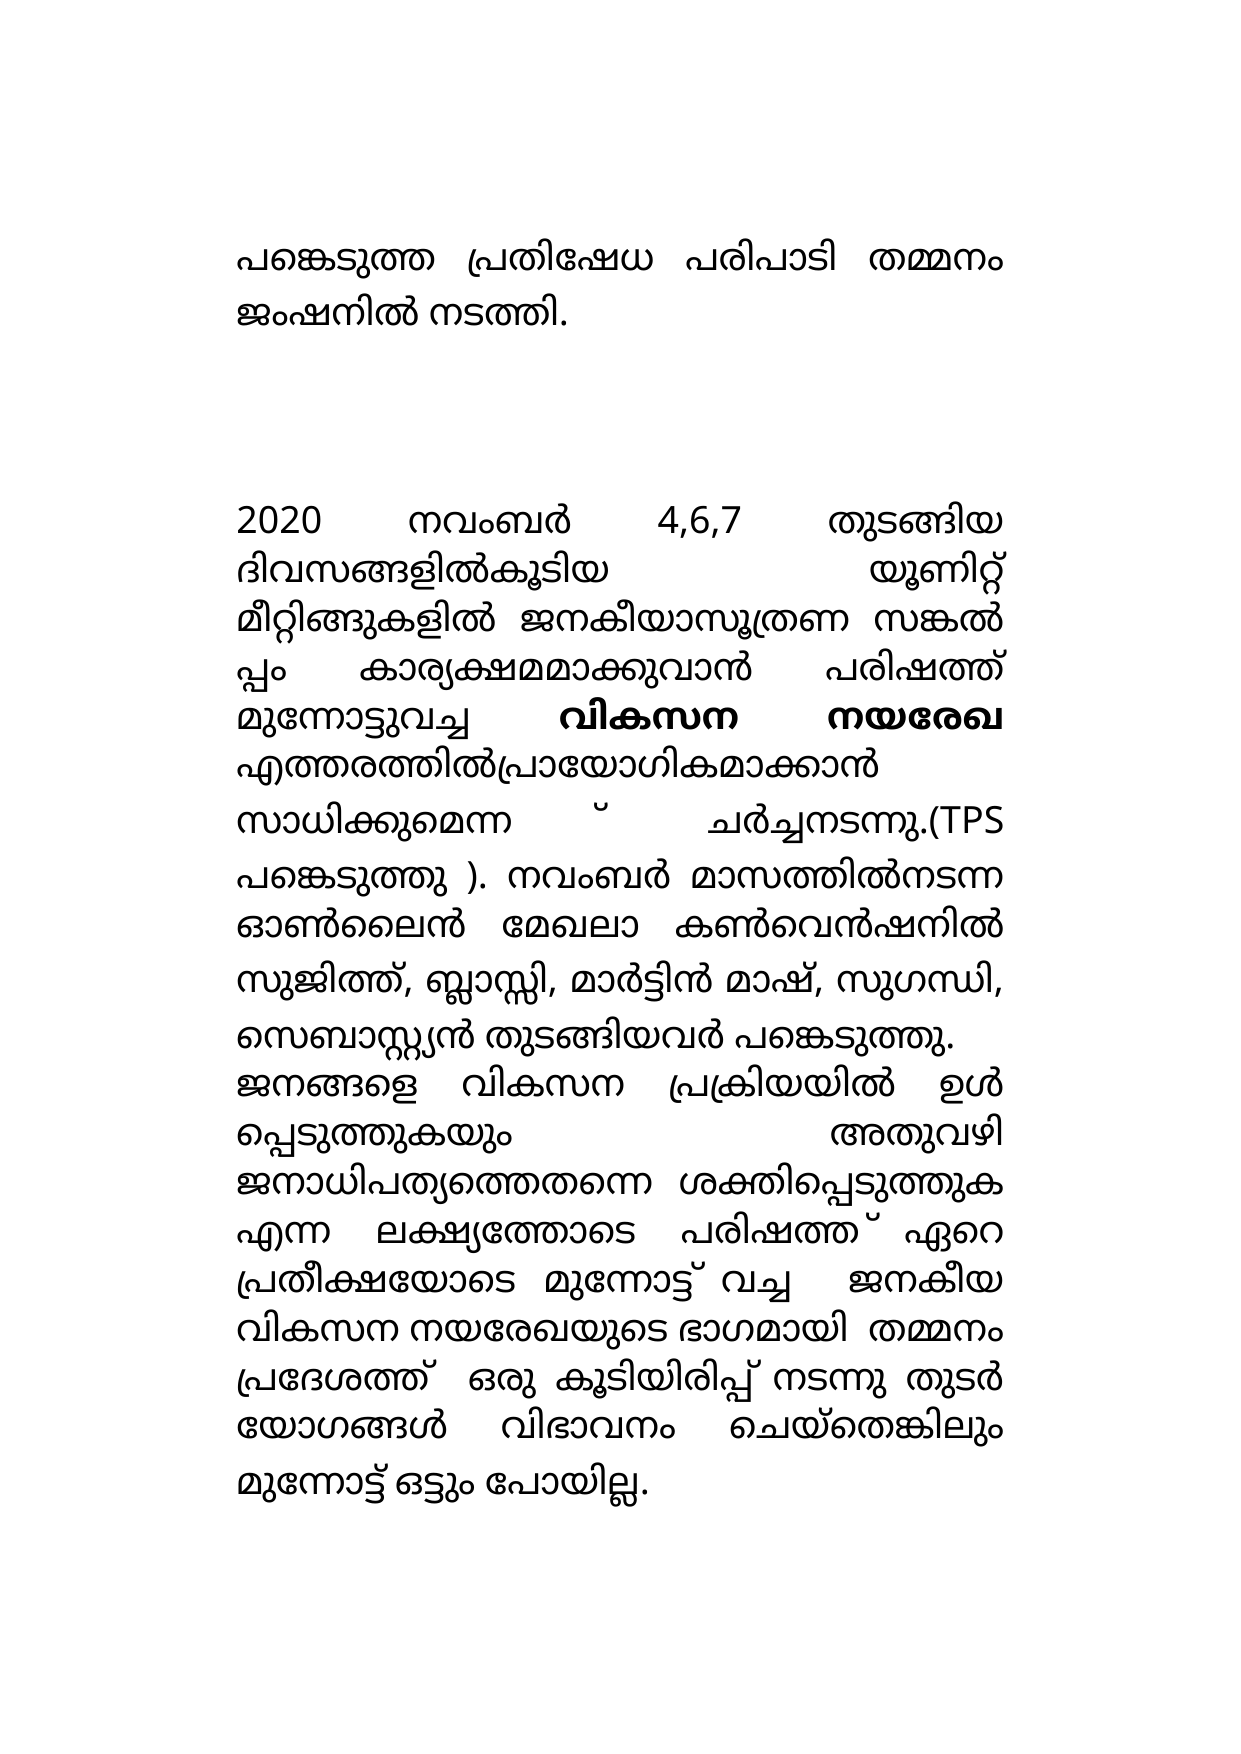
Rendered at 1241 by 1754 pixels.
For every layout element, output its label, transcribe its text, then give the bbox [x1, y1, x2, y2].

text 2020 നവംബര്‍ 4,6,7 തുടങ്ങിയ ദിവസങ്ങളില്‍കൂടിയ യൂണിറ്റ് മീറ്റിങ്ങുകളില്‍ ജനകീയാസൂത്രണ സങ്കല്‍പ്പം കാര്യക്ഷമമാക്കുവാന്‍ പരിഷത്ത് മുന്നോട്ടുവച്ച വികസന നയരേഖ എത്തരത്തില്‍പ്രായോഗികമാക്കാന്‍ സാധിക്കുമെന്ന് ചര്‍ച്ചനടന്നു.(TPS പങ്കെടുത്തു ). നവംബര്‍ മാസത്തില്‍നടന്ന ഓണ്‍ലൈന്‍ മേഖലാ കണ്‍വെന്‍ഷനില്‍ സുജിത്ത്, ബ്ലാസ്സി, മാര്‍ട്ടിന്‍ മാഷ്, സുഗന്ധി, സെബാസ്റ്റ്യന്‍ തുടങ്ങിയവര്‍ പങ്കെടുത്തു. [236, 493, 1004, 1063]
text ജനങ്ങളെ വികസന പ്രക്രിയയില്‍ ഉള്‍പ്പെടുത്തുകയും അതുവഴി ജനാധിപത്യത്തെതന്നെ ശക്തിപ്പെടുത്തുക എന്ന ലക്ഷ്യത്തോടെ പരിഷത്ത് ഏറെ പ്രതീക്ഷയോടെ മുന്നോട്ട് വച്ച ജനകീയ വികസന നയരേഖയുടെ ഭാഗമായി തമ്മനം പ്രദേശത്ത് ഒരു കൂടിയിരിപ്പ് നടന്നു തുടര്‍ യോഗങ്ങള്‍ വിഭാവനം ചെയ്തെങ്കിലും മുന്നോട്ട് ഒട്ടും പോയില്ല. [236, 1063, 1004, 1509]
text പങ്കെടുത്ത പ്രതിഷേധ പരിപാടി തമ്മനം ജംഷനില്‍ നടത്തി. [236, 236, 1004, 340]
